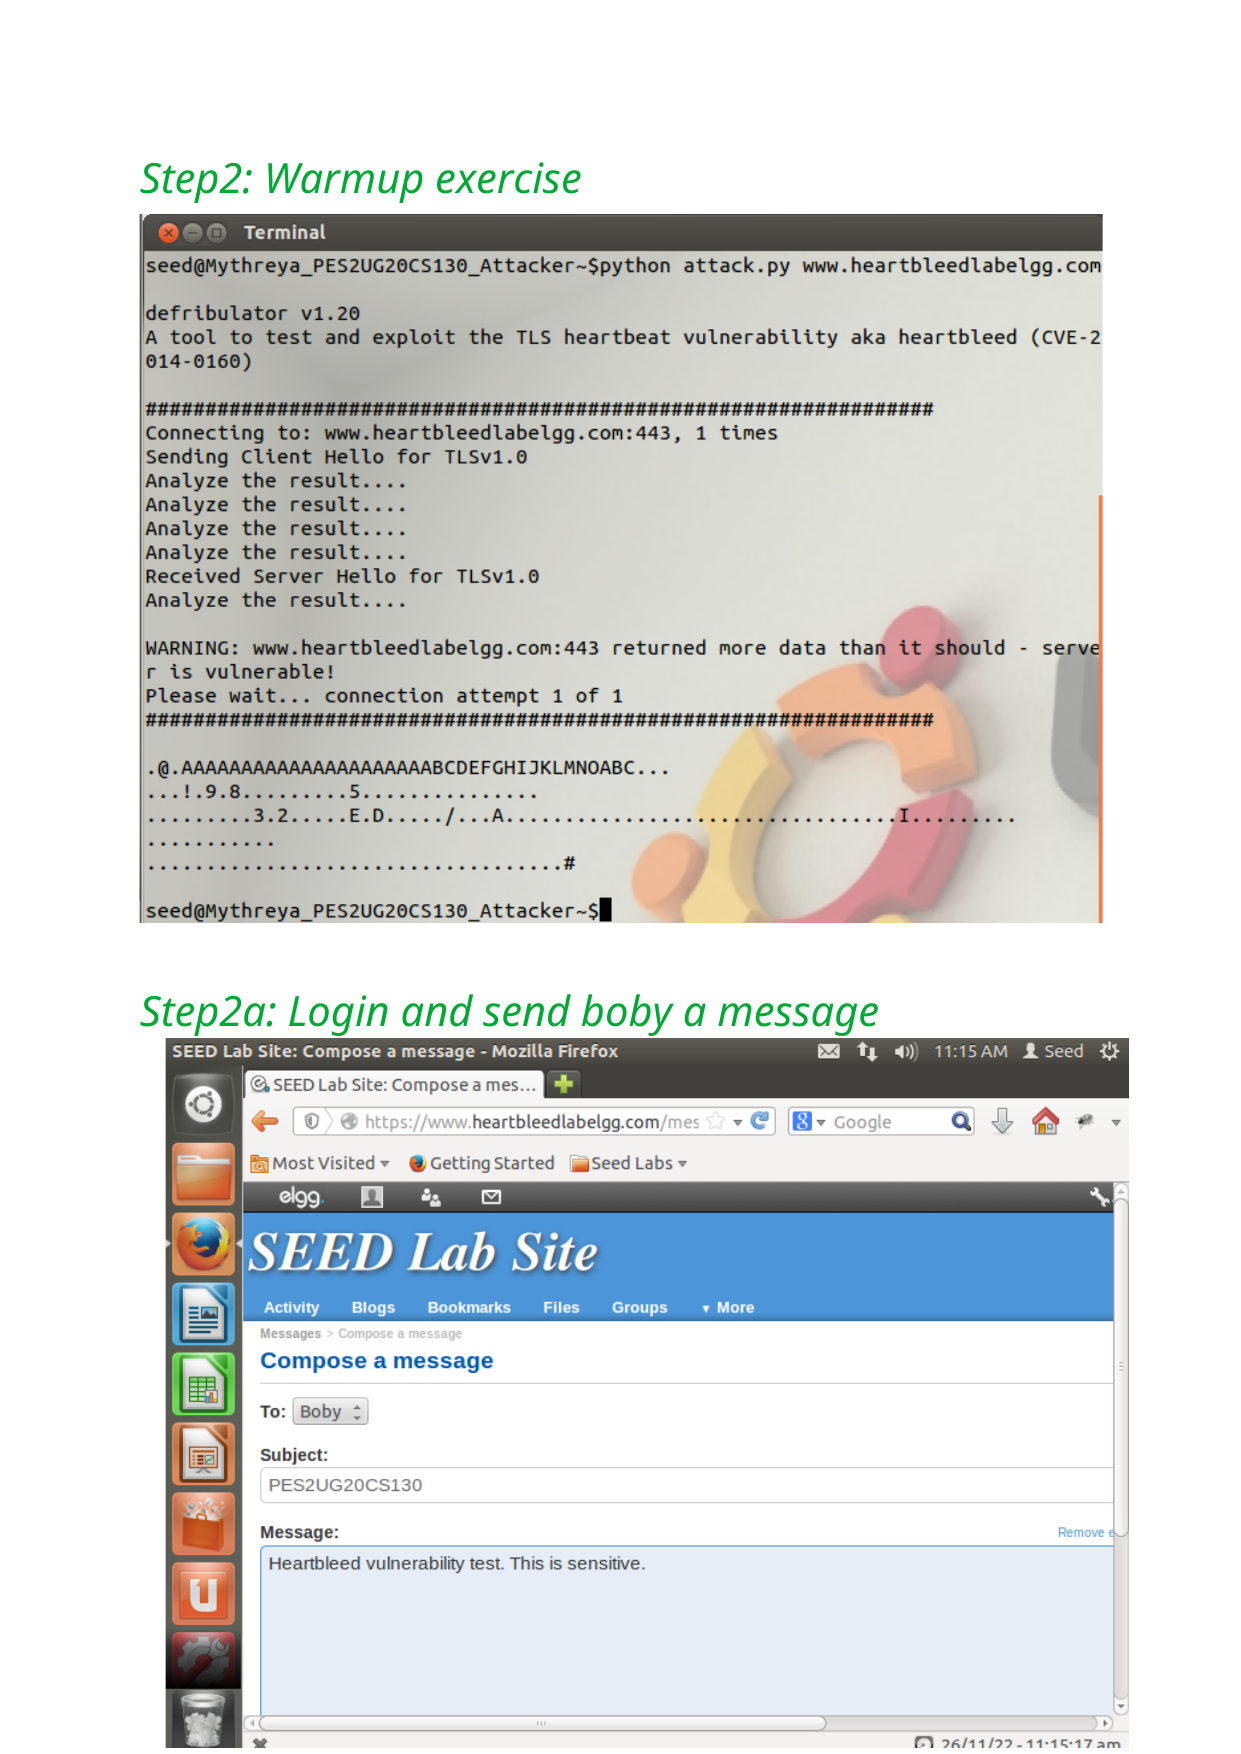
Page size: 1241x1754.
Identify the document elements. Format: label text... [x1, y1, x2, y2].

text Step2a: Login and send boby a message [139, 982, 1103, 1038]
picture [165, 1038, 1129, 1748]
text Step2: Warmup exercise [139, 149, 1103, 206]
picture [139, 214, 1103, 923]
